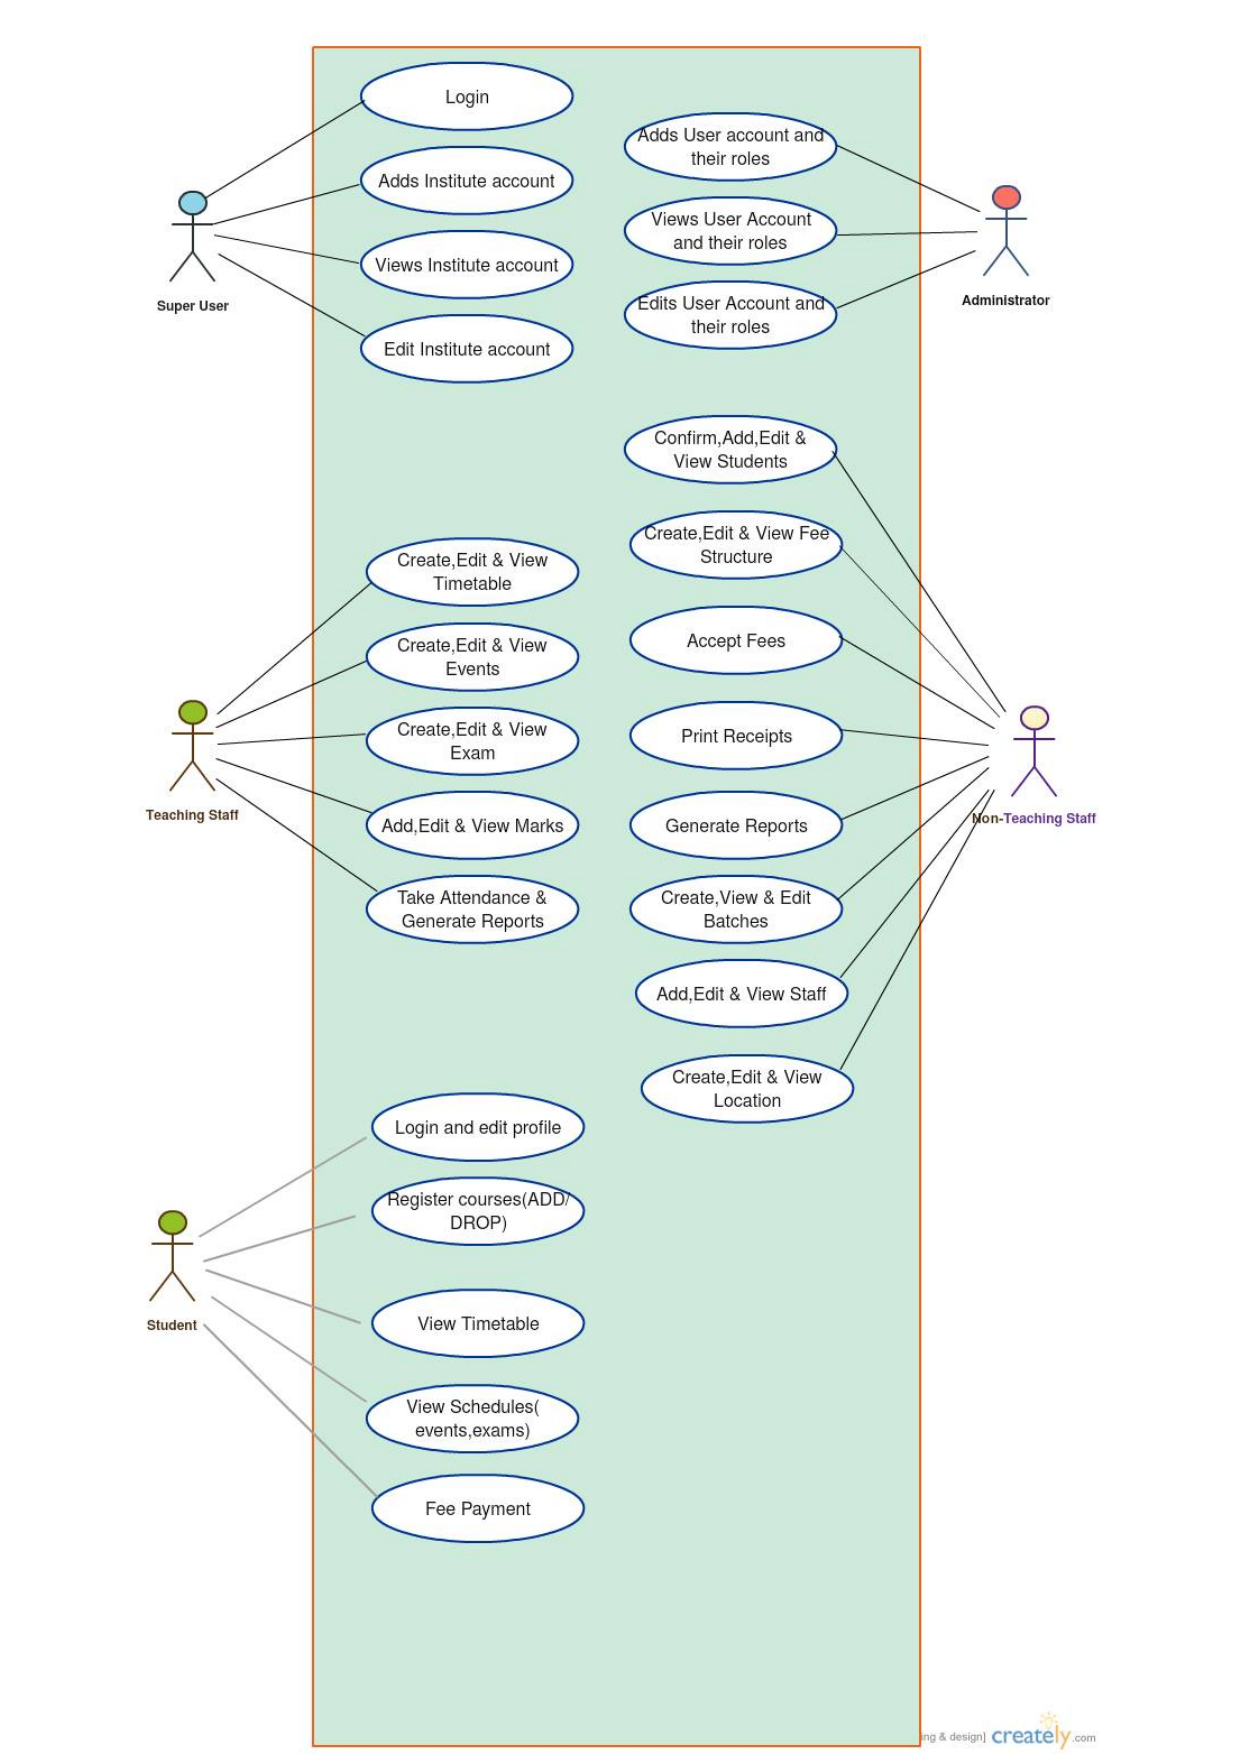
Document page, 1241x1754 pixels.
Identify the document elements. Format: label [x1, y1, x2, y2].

picture [138, 0, 1102, 1754]
